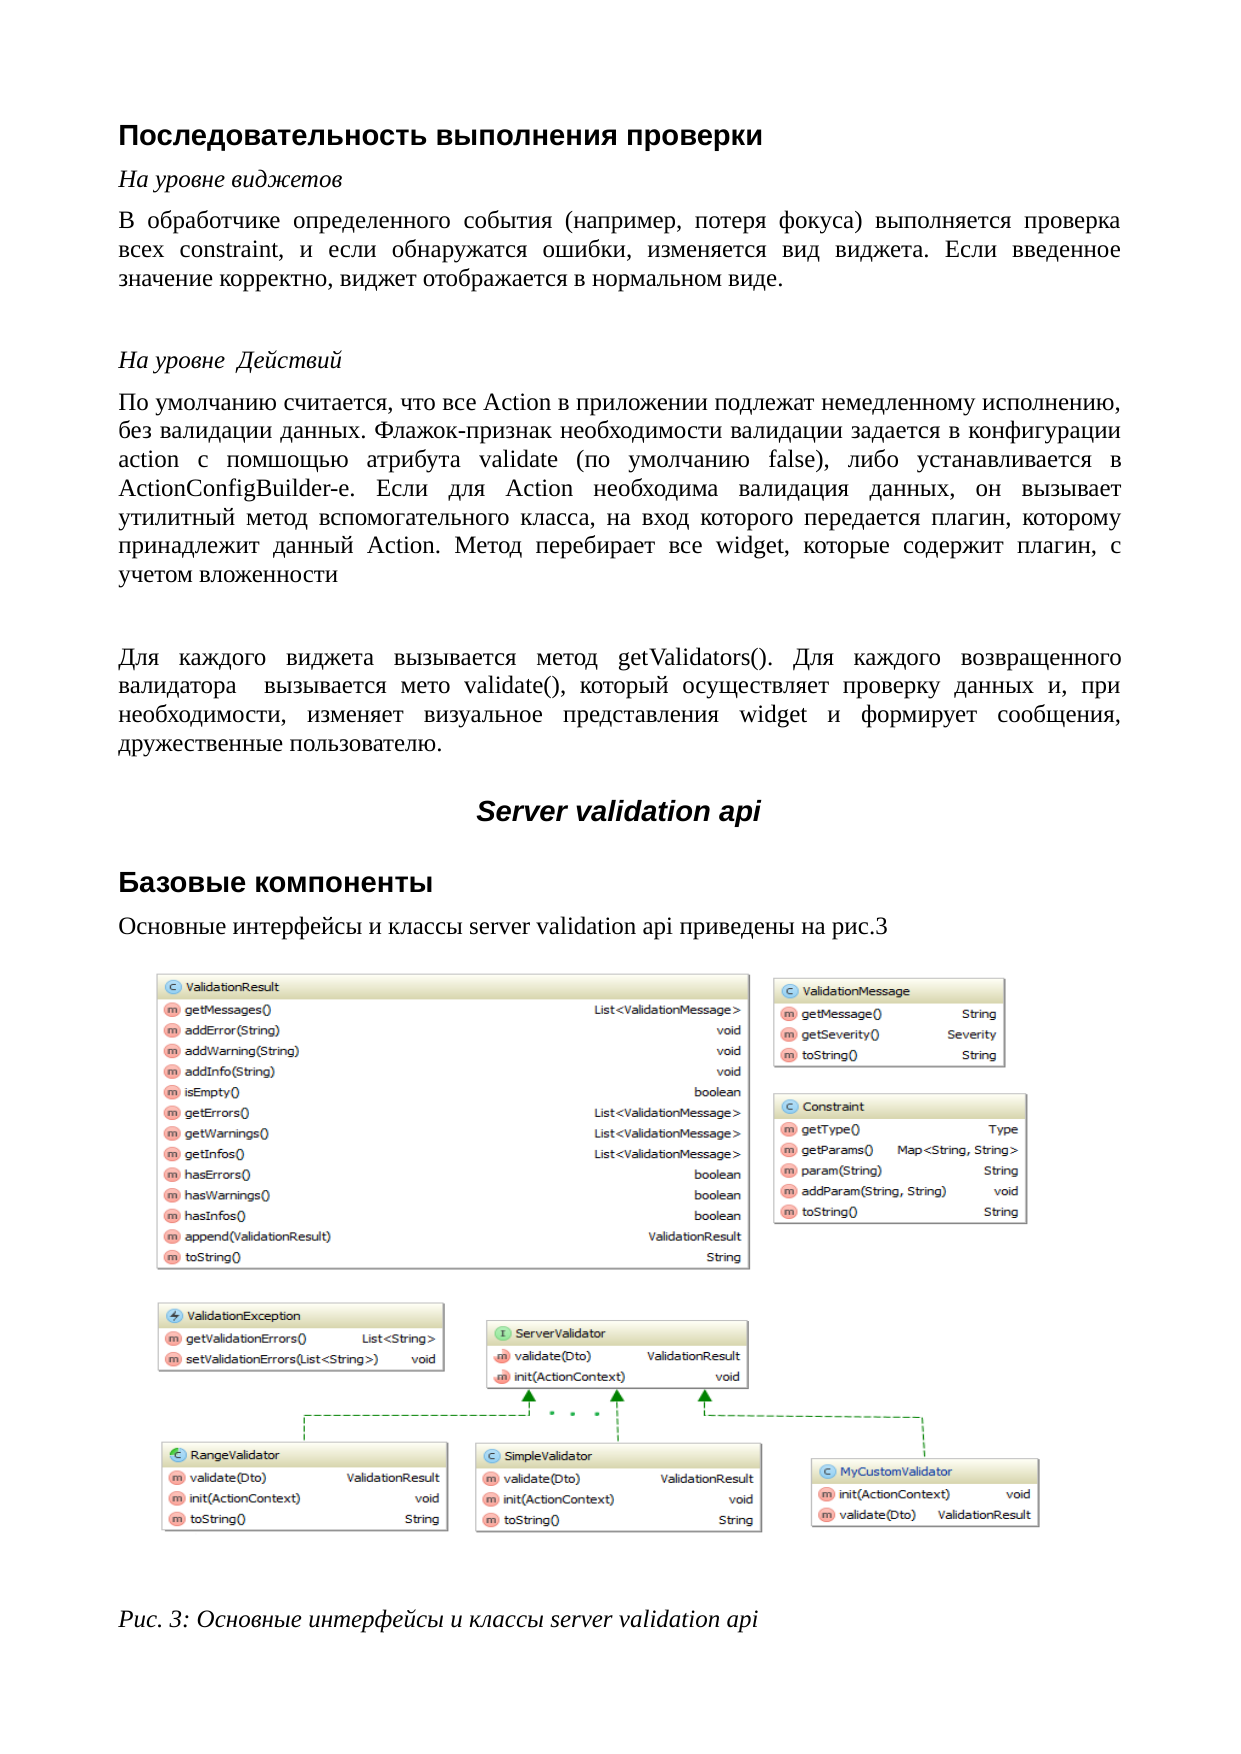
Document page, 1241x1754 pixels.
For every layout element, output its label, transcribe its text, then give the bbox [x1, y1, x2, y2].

list Для каждого виджета вызывается метод getValidators(). Для каждого возвращенного валидатора вызывается мето validate(), который осуществляет проверку данных и, при необходимости, изменяет визуальное представления widget и формирует сообщения, дружественные пользователю. [118, 642, 1122, 757]
text На уровне Действий [118, 345, 1122, 374]
subtitle Базовые компоненты [118, 865, 1122, 899]
text По умолчанию считается, что все Action в приложении подлежат немедленному исполнению, без валидации данных. Флажок-признак необходимости валидации задается в конфигурации action с помшощью атрибута validate (по умолчанию false), либо устанавливается в ActionConfigBuilder-е. Если для Action необходима валидация данных, он вызывает утилитный метод вспомогательного класса, на вход которого передается плагин, которому принадлежит данный Action. Метод перебирает все widget, которые содержит плагин, с учетом вложенности [118, 387, 1122, 588]
text Рис. 3: Основные интерфейсы и классы server validation api [118, 1604, 1122, 1633]
subtitle Последовательность выполнения проверки [118, 118, 1122, 152]
text Основные интерфейсы и классы server validation api приведены на рис.3 [118, 911, 1122, 940]
text В обработчике определенного события (например, потеря фокуса) выполняется проверка всех constraint, и если обнаружатся ошибки, изменяется вид виджета. Если введенное значение корректно, виджет отображается в нормальном виде. [118, 205, 1122, 292]
text На уровне виджетов [118, 164, 1122, 193]
subtitle Server validation api [118, 794, 1122, 828]
